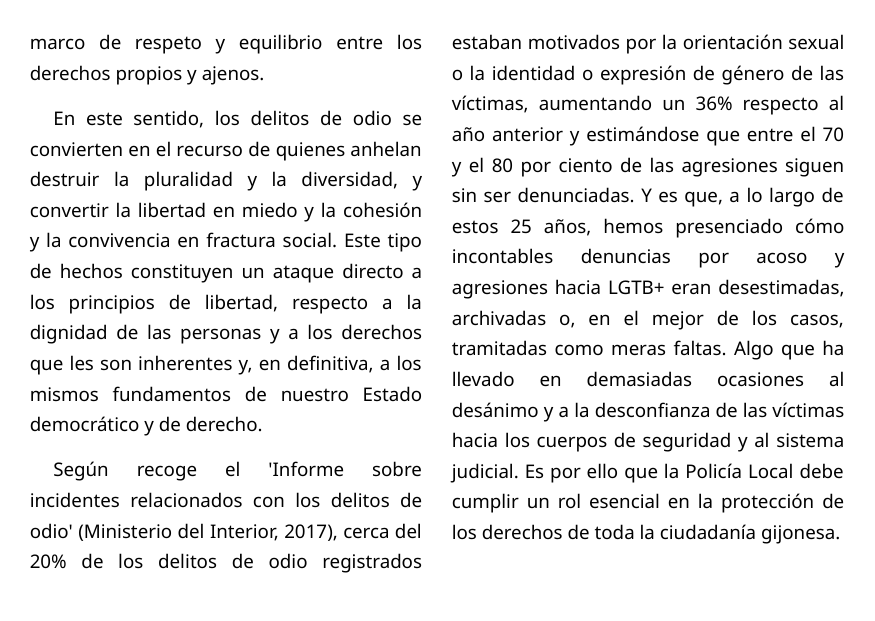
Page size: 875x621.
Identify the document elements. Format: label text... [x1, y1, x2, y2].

text marco de respeto y equilibrio entre los derechos propios y ajenos. [29, 29, 422, 86]
text estaban motivados por la orientación sexual o la identidad o expresión de género de las víctimas, aumentando un 36% respecto al año anterior y estimándose que entre el 70 y el 80 por ciento de las agresiones siguen sin ser denunciadas. Y es que, a lo largo de estos 25 años, hemos presenciado cómo incontables denuncias por acoso y agresiones hacia LGTB+ eran desestimadas, archivadas o, en el mejor de los casos, tramitadas como meras faltas. Algo que ha llevado en demasiadas ocasiones al desánimo y a la desconfianza de las víctimas hacia los cuerpos de seguridad y al sistema judicial. Es por ello que la Policía Local debe cumplir un rol esencial en la protección de los derechos de toda la ciudadanía gijonesa. [452, 29, 844, 545]
text En este sentido, los delitos de odio se convierten en el recurso de quienes anhelan destruir la pluralidad y la diversidad, y convertir la libertad en miedo y la cohesión y la convivencia en fractura social. Este tipo de hechos constituyen un ataque directo a los principios de libertad, respecto a la dignidad de las personas y a los derechos que les son inherentes y, en definitiva, a los mismos fundamentos de nuestro Estado democrático y de derecho. [29, 105, 422, 437]
text Según recoge el 'Informe sobre incidentes relacionados con los delitos de odio' (Ministerio del Interior, 2017), cerca del 20% de los delitos de odio registrados [29, 457, 422, 574]
